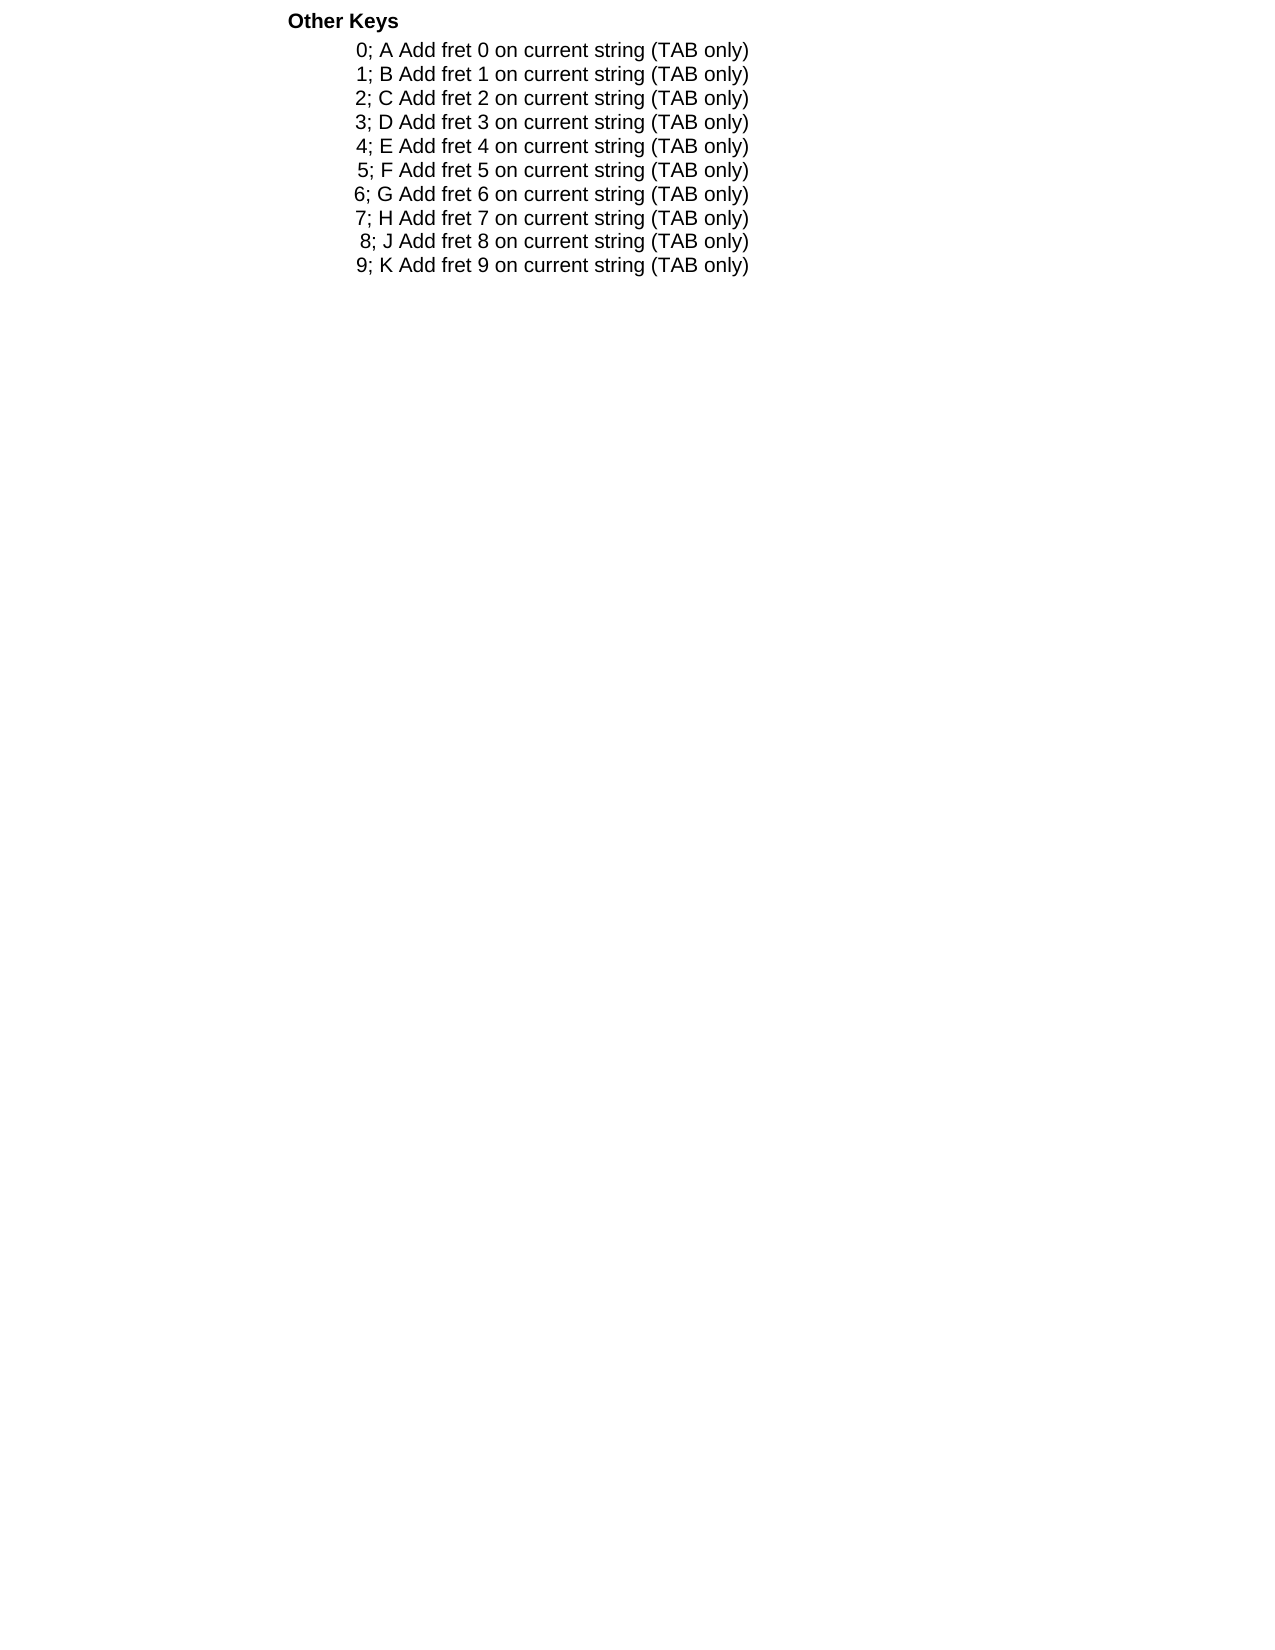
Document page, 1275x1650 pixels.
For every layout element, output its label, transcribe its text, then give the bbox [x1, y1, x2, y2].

table_cell Add fret 6 on current string (TAB only) [399, 181, 1157, 205]
table_cell Add fret 4 on current string (TAB only) [399, 134, 1157, 157]
table_cell 7; H [118, 205, 399, 229]
table_cell 6; G [118, 181, 399, 205]
table_cell 9; K [118, 253, 399, 277]
table_cell 8; J [118, 229, 399, 253]
table_cell 1; B [118, 62, 399, 86]
table_cell Add fret 9 on current string (TAB only) [399, 253, 1157, 277]
table_cell 2; C [118, 86, 399, 109]
table_cell 4; E [118, 134, 399, 157]
table_cell 5; F [118, 158, 399, 181]
table_cell Add fret 8 on current string (TAB only) [399, 229, 1157, 253]
table_cell Add fret 5 on current string (TAB only) [399, 158, 1157, 181]
table_cell 0; A [118, 38, 399, 62]
table_cell Add fret 7 on current string (TAB only) [399, 205, 1157, 229]
table_cell Add fret 0 on current string (TAB only) [399, 38, 1157, 62]
table_cell Add fret 1 on current string (TAB only) [399, 62, 1157, 86]
table_cell 3; D [118, 110, 399, 133]
table_cell Add fret 2 on current string (TAB only) [399, 86, 1157, 109]
table_cell [399, 9, 1157, 38]
table_cell Other Keys [118, 9, 399, 38]
table_cell Add fret 3 on current string (TAB only) [399, 110, 1157, 133]
